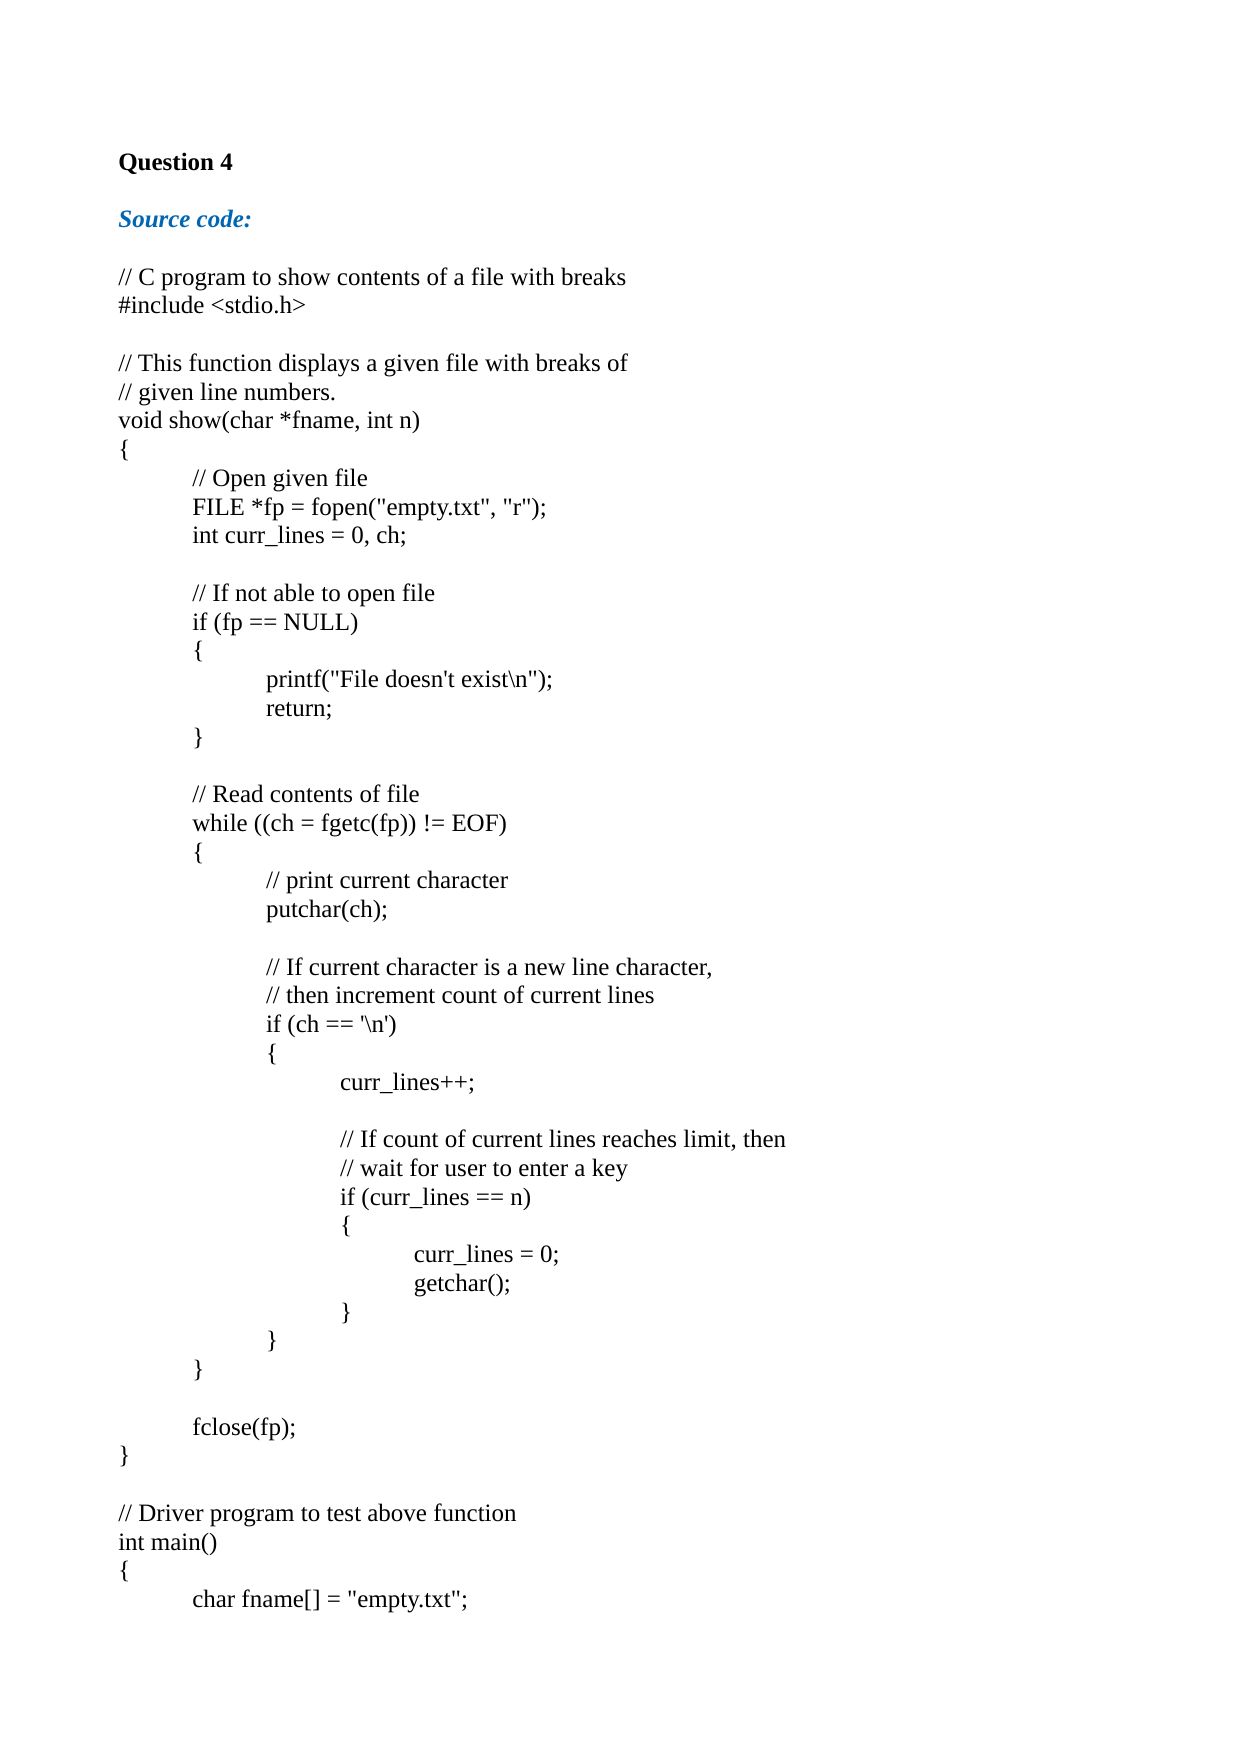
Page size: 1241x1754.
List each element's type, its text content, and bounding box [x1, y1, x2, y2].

text // Driver program to test above function [118, 1498, 1122, 1527]
text // Open given file [118, 463, 1122, 492]
text // Read contents of file [118, 779, 1122, 808]
text getchar(); [118, 1268, 1122, 1297]
text curr_lines++; [118, 1067, 1122, 1096]
text char fname[] = "empty.txt"; [118, 1584, 1122, 1613]
text { [118, 636, 1122, 664]
text // If not able to open file [118, 578, 1122, 607]
text // This function displays a given file with breaks of [118, 348, 1122, 377]
text { [118, 1211, 1122, 1239]
text int curr_lines = 0, ch; [118, 521, 1122, 549]
text // wait for user to enter a key [118, 1153, 1122, 1182]
text Question 4 [118, 147, 1122, 176]
text // C program to show contents of a file with breaks [118, 262, 1122, 291]
text // If current character is a new line character, [118, 952, 1122, 981]
text while ((ch = fgetc(fp)) != EOF) [118, 808, 1122, 837]
text curr_lines = 0; [118, 1239, 1122, 1268]
text // print current character [118, 866, 1122, 894]
text } [118, 1354, 1122, 1383]
text } [118, 1326, 1122, 1354]
text // If count of current lines reaches limit, then [118, 1124, 1122, 1153]
text { [118, 837, 1122, 866]
text fclose(fp); [118, 1412, 1122, 1441]
text { [118, 1556, 1122, 1584]
text putchar(ch); [118, 894, 1122, 923]
text { [118, 434, 1122, 463]
text // given line numbers. [118, 377, 1122, 406]
text printf("File doesn't exist\n"); [118, 664, 1122, 693]
text if (fp == NULL) [118, 607, 1122, 636]
text } [118, 1441, 1122, 1469]
text FILE *fp = fopen("empty.txt", "r"); [118, 492, 1122, 521]
text } [118, 722, 1122, 751]
text #include <stdio.h> [118, 291, 1122, 319]
text int main() [118, 1527, 1122, 1556]
text // then increment count of current lines [118, 981, 1122, 1009]
text if (ch == '\n') [118, 1009, 1122, 1038]
text void show(char *fname, int n) [118, 406, 1122, 434]
text { [118, 1038, 1122, 1067]
text if (curr_lines == n) [118, 1182, 1122, 1211]
text Source code: [118, 204, 1122, 233]
text return; [118, 693, 1122, 722]
text } [118, 1297, 1122, 1326]
